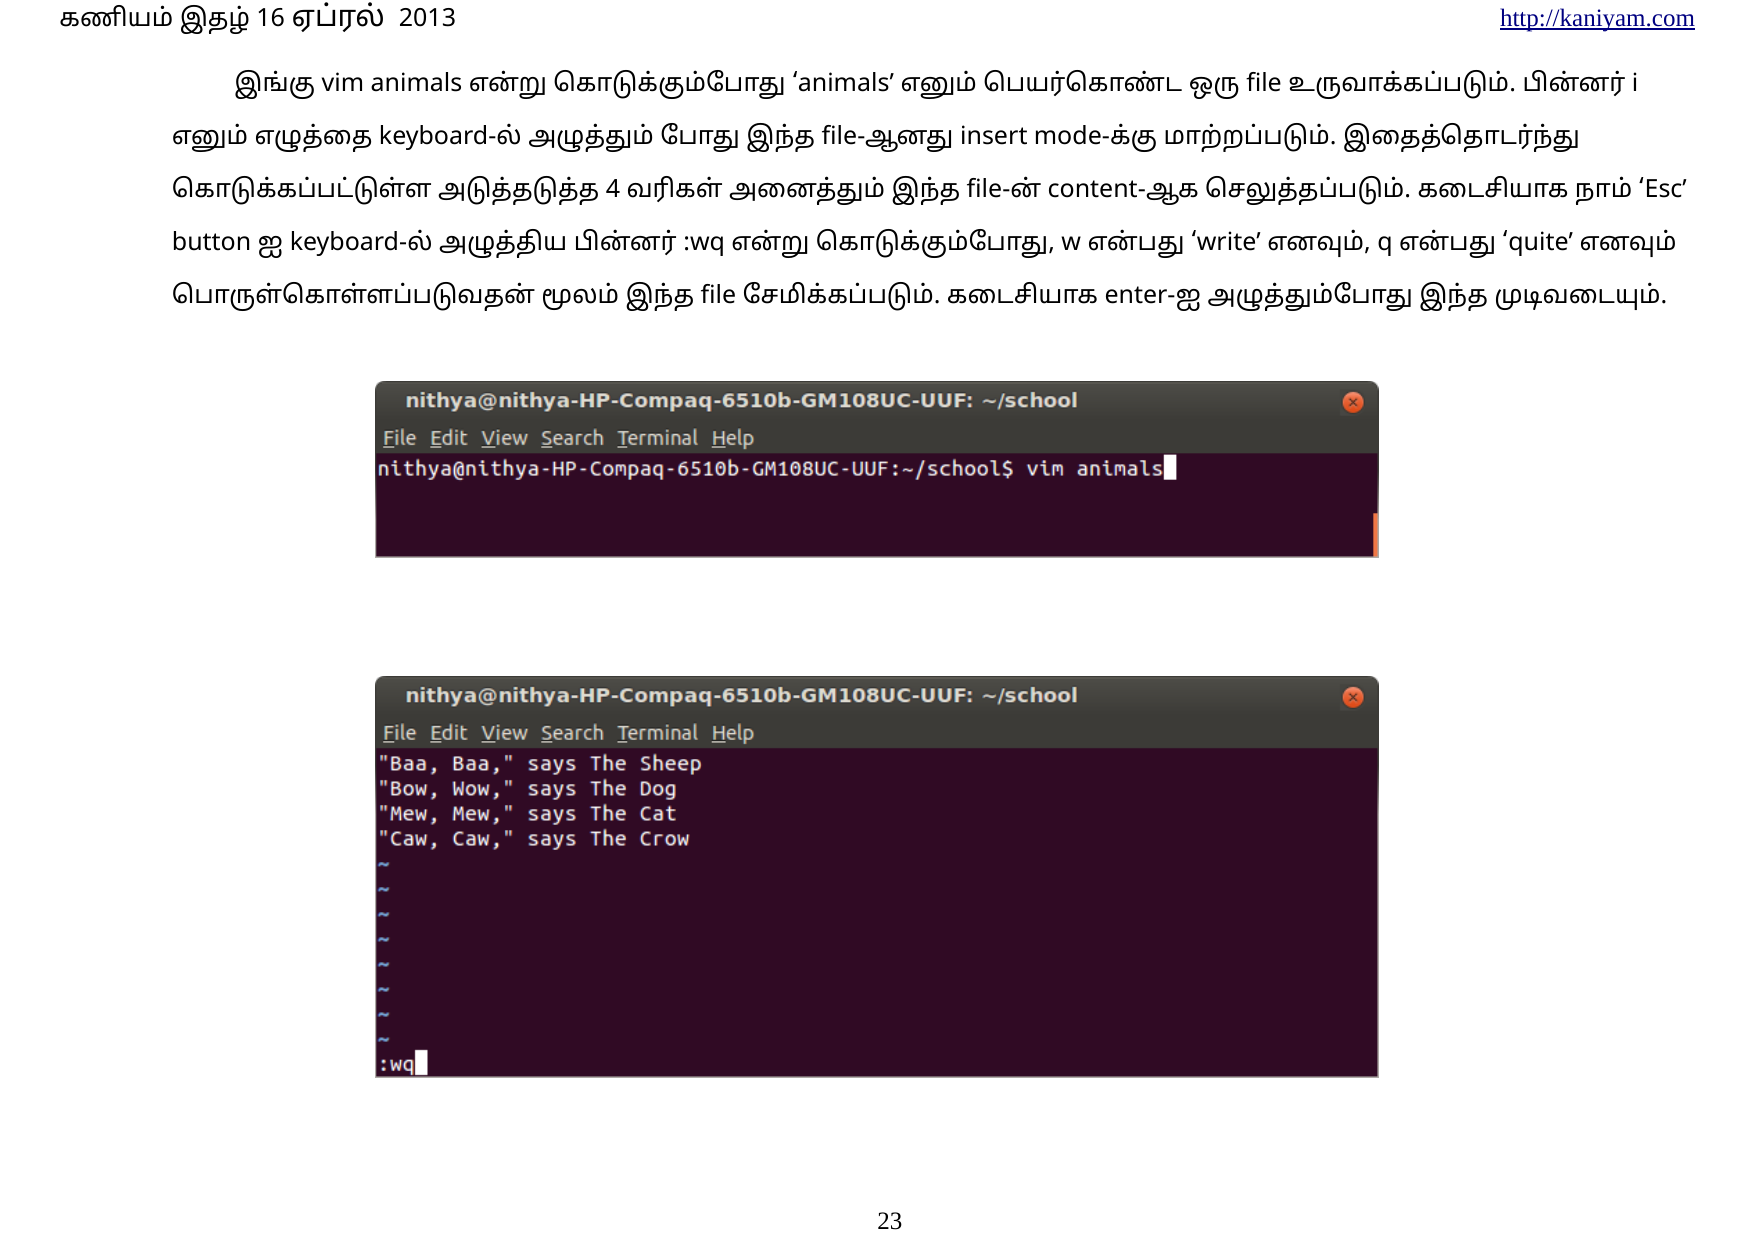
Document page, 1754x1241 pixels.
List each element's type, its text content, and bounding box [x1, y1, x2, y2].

picture [375, 676, 1379, 1078]
text இங்கு vim animals என்று கொடுக்கும்போது ‘animals’ எனும் பெயர்கொண்ட ஒரு file உருவாக்கப்படும். பின்னர் i எனும் எழுத்தை keyboard-ல் அழுத்தும் போது இந்த file-ஆனது insert mode-க்கு மாற்றப்படும். இதைத்தொடர்ந்து கொடுக்கப்பட்டுள்ள அடுத்தடுத்த 4 வரிகள் அனைத்தும் இந்த file-ன் content-ஆக செலுத்தப்படும். கடைசியாக நாம் ‘Esc’ button ஐ keyboard-ல் அழுத்திய பின்னர் :wq என்று கொடுக்கும்போது, w என்பது ‘write’ எனவும், q என்பது ‘quite’ எனவும் பொருள்கொள்ளப்படுவதன் மூலம் இந்த file சேமிக்கப்படும். கடைசியாக enter-ஐ அழுத்தும்போது இந்த முடிவடையும். [172, 64, 1695, 312]
picture [375, 381, 1379, 558]
